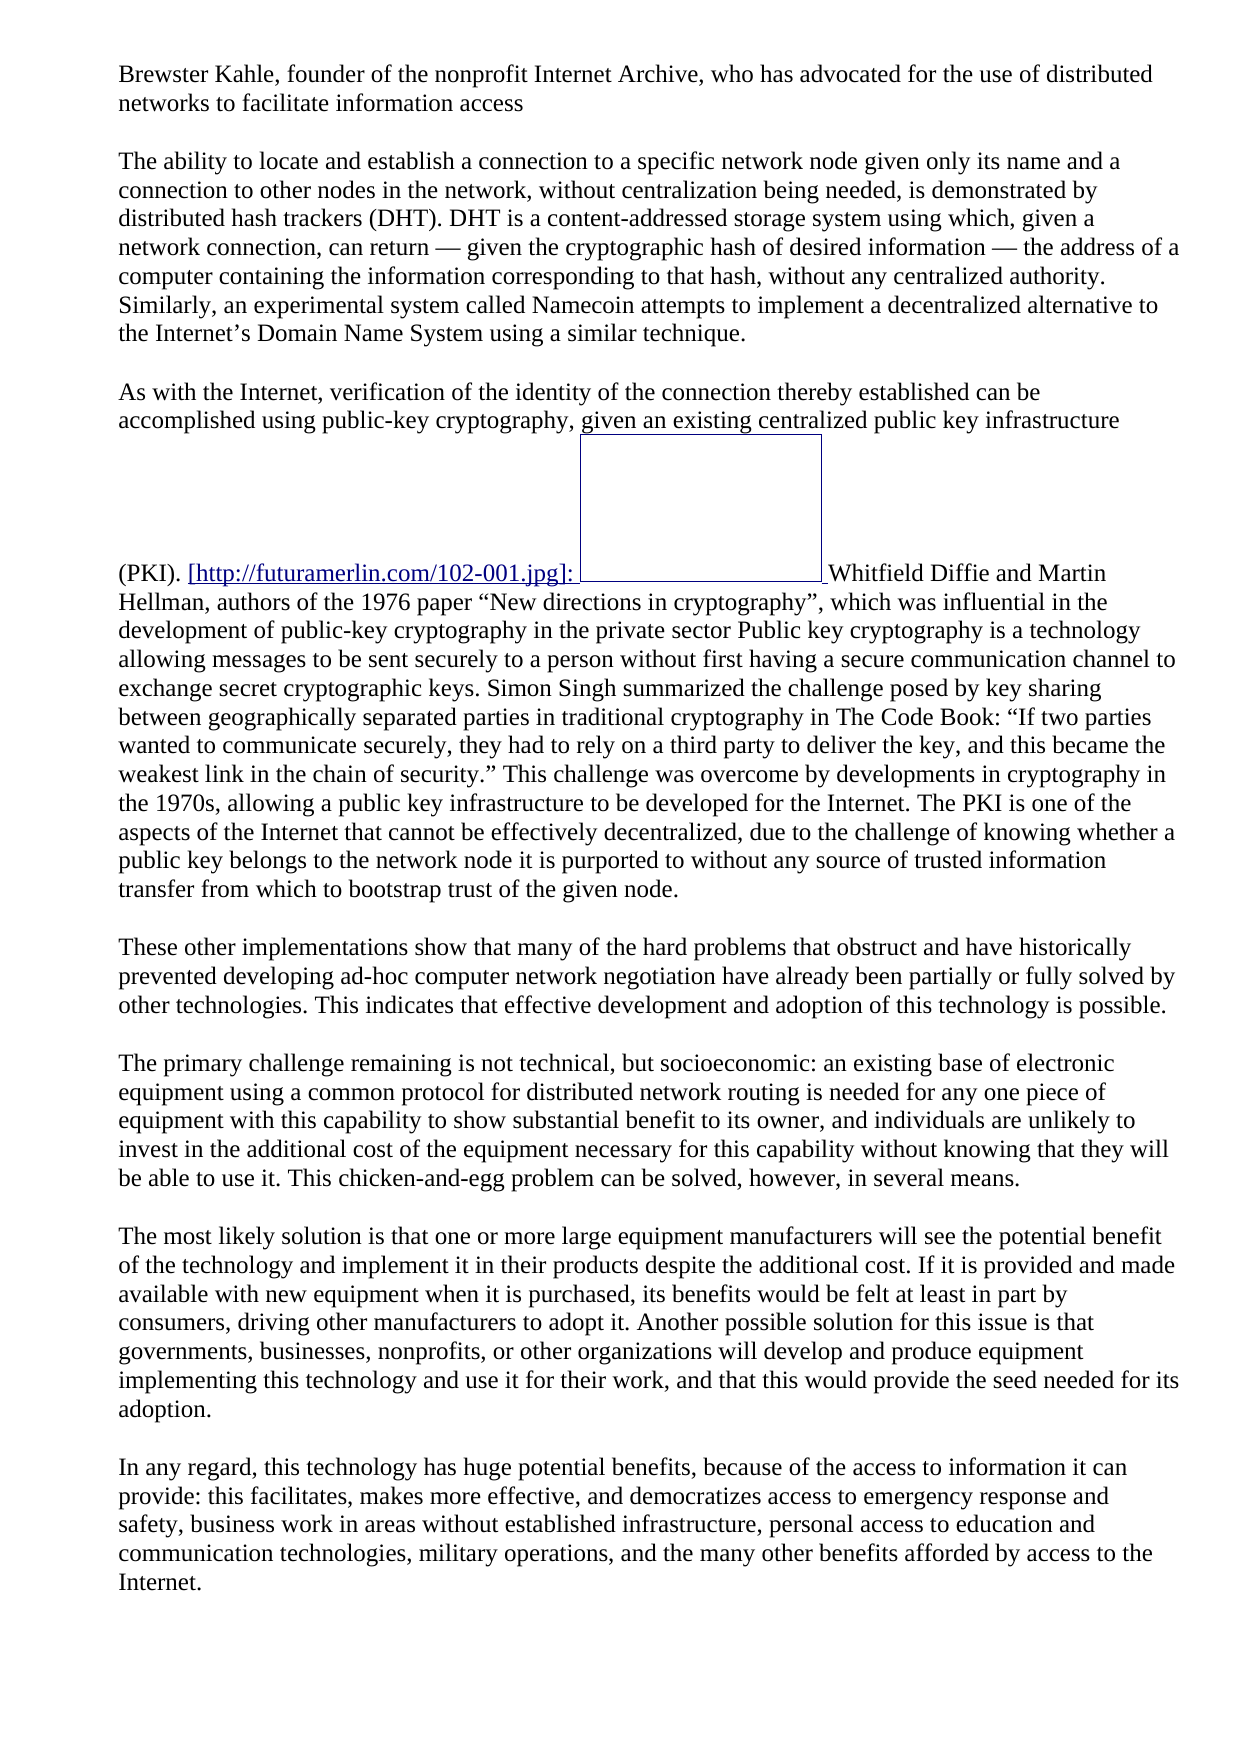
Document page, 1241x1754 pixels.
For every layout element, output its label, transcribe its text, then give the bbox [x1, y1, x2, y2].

text A technology known as content-addressed storage systems enables the unambiguous identification of, and thereby discussion of, information, without the need to quote it in its entirety: whereas traditional citation formats (e.g. an author’s name and a title, or a Web URL) do not include enough information to verify that the cited document being viewed by a reader is the same as the document viewed by the author, by including a cryptographic hash, the content can be identified precisely. Brewster Kahle, quoting Peter Lyman, writes: “Now we can add something: ‘Content addressibility means that knowledge has a name.’” This is the system used by the Git distributed version control system, and it allows validation of the accuracy of a copy of a document or set of documents, and thereby validation of the authenticity of them as well through the use of cryptographic signatures. [http://futuramerlin.com/102-000.jpg]: Brewster Kahle, founder of the nonprofit Internet Archive, who has advocated for the use of distributed networks to facilitate information access [118, 59, 1181, 117]
text These other implementations show that many of the hard problems that obstruct and have historically prevented developing ad-hoc computer network negotiation have already been partially or fully solved by other technologies. This indicates that effective development and adoption of this technology is possible. [118, 932, 1181, 1018]
text In any regard, this technology has huge potential benefits, because of the access to information it can provide: this facilitates, makes more effective, and democratizes access to emergency response and safety, business work in areas without established infrastructure, personal access to education and communication technologies, military operations, and the many other benefits afforded by access to the Internet. [118, 1452, 1181, 1596]
text As with the Internet, verification of the identity of the connection thereby established can be accomplished using public-key cryptography, given an existing centralized public key infrastructure (PKI). [http://futuramerlin.com/102-001.jpg]: Whitfield Diffie and Martin Hellman, authors of the 1976 paper “New directions in cryptography”, which was influential in the development of public-key cryptography in the private sector Public key cryptography is a technology allowing messages to be sent securely to a person without first having a secure communication channel to exchange secret cryptographic keys. Simon Singh summarized the challenge posed by key sharing between geographically separated parties in traditional cryptography in The Code Book: “If two parties wanted to communicate securely, they had to rely on a third party to deliver the key, and this became the weakest link in the chain of security.” This challenge was overcome by developments in cryptography in the 1970s, allowing a public key infrastructure to be developed for the Internet. The PKI is one of the aspects of the Internet that cannot be effectively decentralized, due to the challenge of knowing whether a public key belongs to the network node it is purported to without any source of trusted information transfer from which to bootstrap trust of the given node. [118, 377, 1181, 903]
text The most likely solution is that one or more large equipment manufacturers will see the potential benefit of the technology and implement it in their products despite the additional cost. If it is provided and made available with new equipment when it is purchased, its benefits would be felt at least in part by consumers, driving other manufacturers to adopt it. Another possible solution for this issue is that governments, businesses, nonprofits, or other organizations will develop and produce equipment implementing this technology and use it for their work, and that this would provide the seed needed for its adoption. [118, 1221, 1181, 1422]
text The primary challenge remaining is not technical, but socioeconomic: an existing base of electronic equipment using a common protocol for distributed network routing is needed for any one piece of equipment with this capability to show substantial benefit to its owner, and individuals are unlikely to invest in the additional cost of the equipment necessary for this capability without knowing that they will be able to use it. This chicken-and-egg problem can be solved, however, in several means. [118, 1048, 1181, 1192]
text The ability to locate and establish a connection to a specific network node given only its name and a connection to other nodes in the network, without centralization being needed, is demonstrated by distributed hash trackers (DHT). DHT is a content-addressed storage system using which, given a network connection, can return — given the cryptographic hash of desired information — the address of a computer containing the information corresponding to that hash, without any centralized authority. Similarly, an experimental system called Namecoin attempts to implement a decentralized alternative to the Internet’s Domain Name System using a similar technique. [118, 146, 1181, 347]
